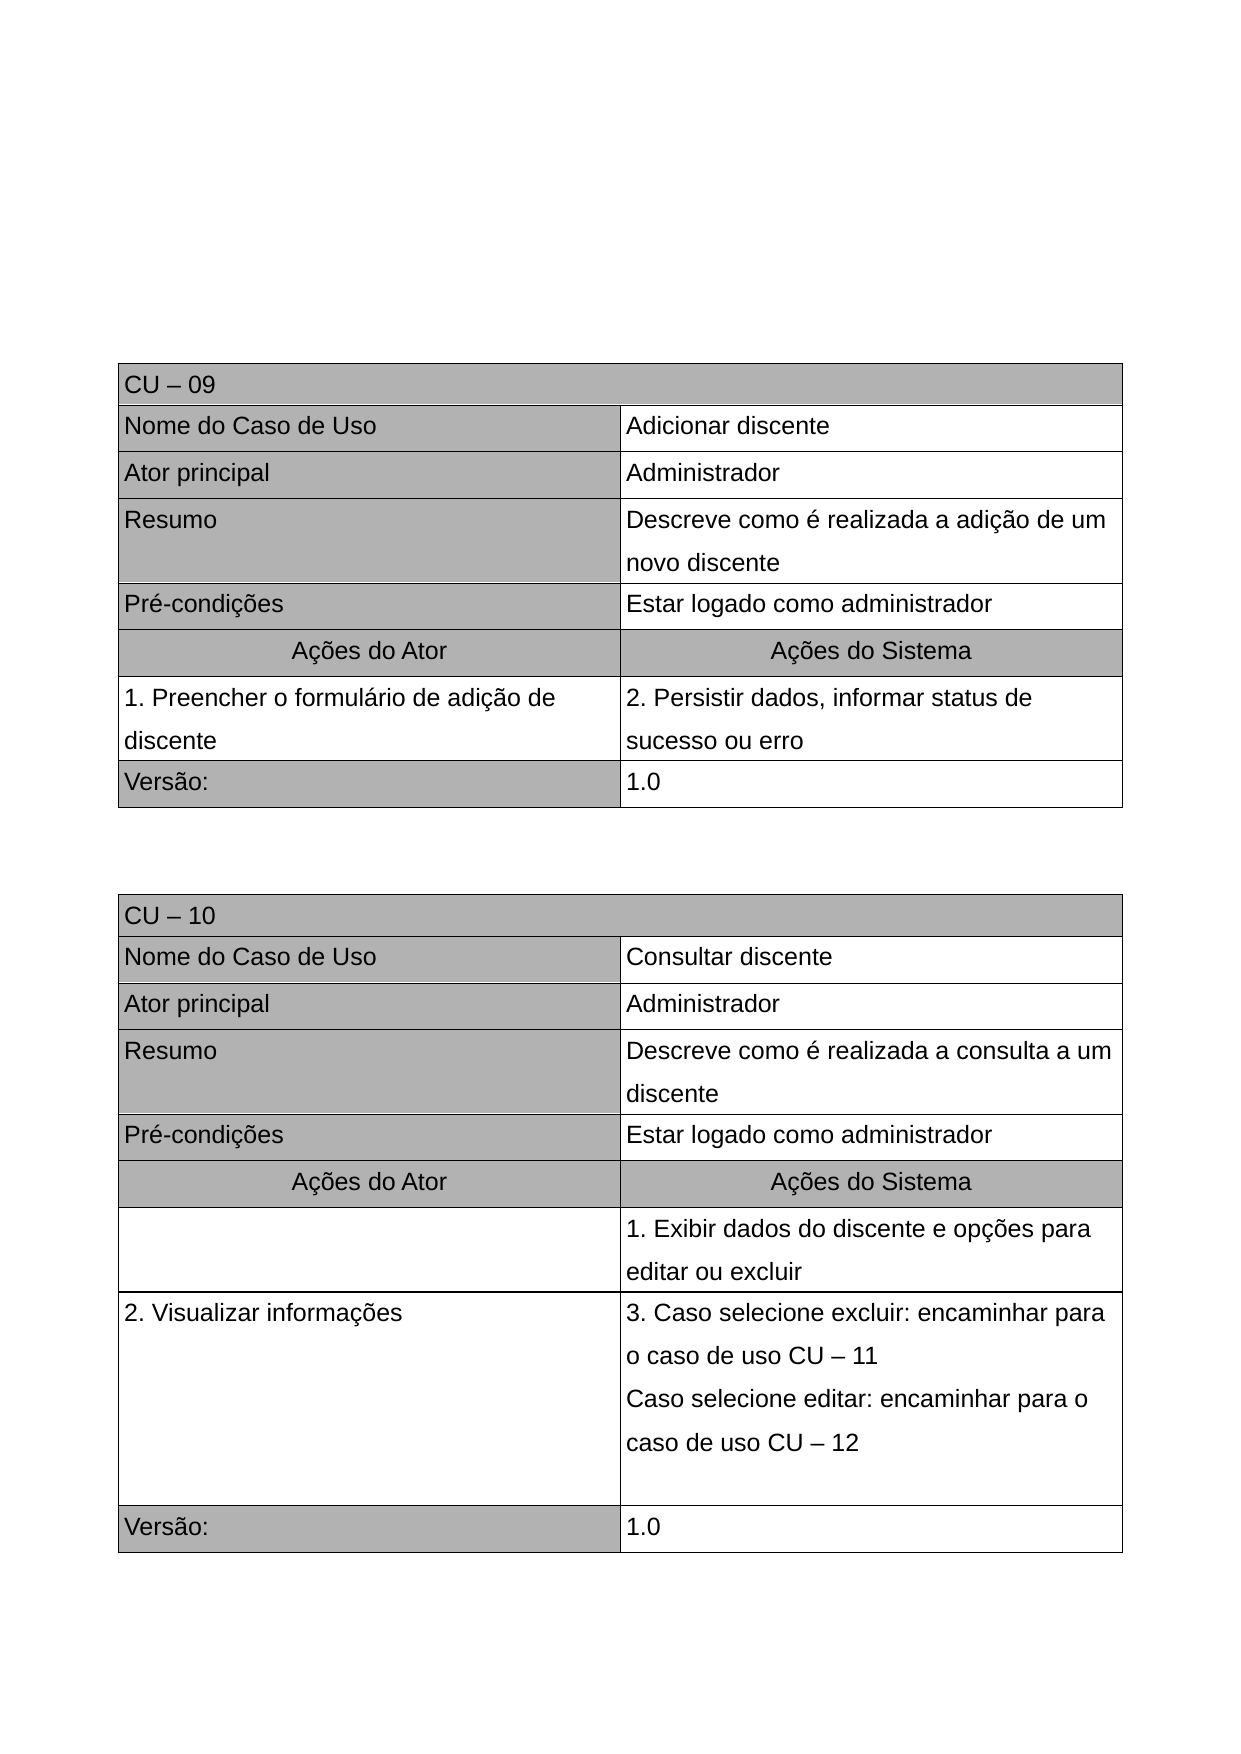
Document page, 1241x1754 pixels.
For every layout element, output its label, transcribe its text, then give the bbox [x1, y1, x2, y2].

table_cell Resumo [119, 499, 620, 582]
table_cell Pré-condições [119, 1115, 620, 1160]
table_header CU – 09 [119, 364, 1122, 404]
table_cell Ator principal [119, 452, 620, 498]
table_cell Ações do Ator [119, 1161, 620, 1207]
table_cell 2. Visualizar informações [119, 1293, 620, 1505]
table_cell Descreve como é realizada a consulta a um discente [621, 1030, 1122, 1113]
table_cell Estar logado como administrador [621, 584, 1122, 629]
table_cell Nome do Caso de Uso [119, 406, 620, 451]
table_cell Administrador [621, 452, 1122, 498]
table_cell Descreve como é realizada a adição de um novo discente [621, 499, 1122, 582]
table_cell Versão: [119, 1506, 620, 1552]
table_cell Consultar discente [621, 937, 1122, 982]
table_cell Ações do Ator [119, 630, 620, 676]
table_cell Administrador [621, 984, 1122, 1029]
table_cell Resumo [119, 1030, 620, 1113]
table_cell Ator principal [119, 984, 620, 1029]
table_cell 2. Persistir dados, informar status de sucesso ou erro [621, 677, 1122, 760]
table_cell 1. Preencher o formulário de adição de discente [119, 677, 620, 760]
table_cell Adicionar discente [621, 406, 1122, 451]
table_cell Ações do Sistema [621, 630, 1122, 676]
table_cell 3. Caso selecione excluir: encaminhar para o caso de uso CU – 11 Caso selecione editar: encaminhar para o caso de uso CU – 12 [621, 1293, 1122, 1505]
table_cell 1.0 [621, 761, 1122, 807]
table_cell Estar logado como administrador [621, 1115, 1122, 1160]
table_cell 1.0 [621, 1506, 1122, 1552]
table_header CU – 10 [119, 895, 1122, 936]
table_cell Nome do Caso de Uso [119, 937, 620, 982]
table_cell Versão: [119, 761, 620, 807]
table_cell [119, 1208, 620, 1291]
table_cell Ações do Sistema [621, 1161, 1122, 1207]
table_cell 1. Exibir dados do discente e opções para editar ou excluir [621, 1208, 1122, 1291]
table_cell Pré-condições [119, 584, 620, 629]
